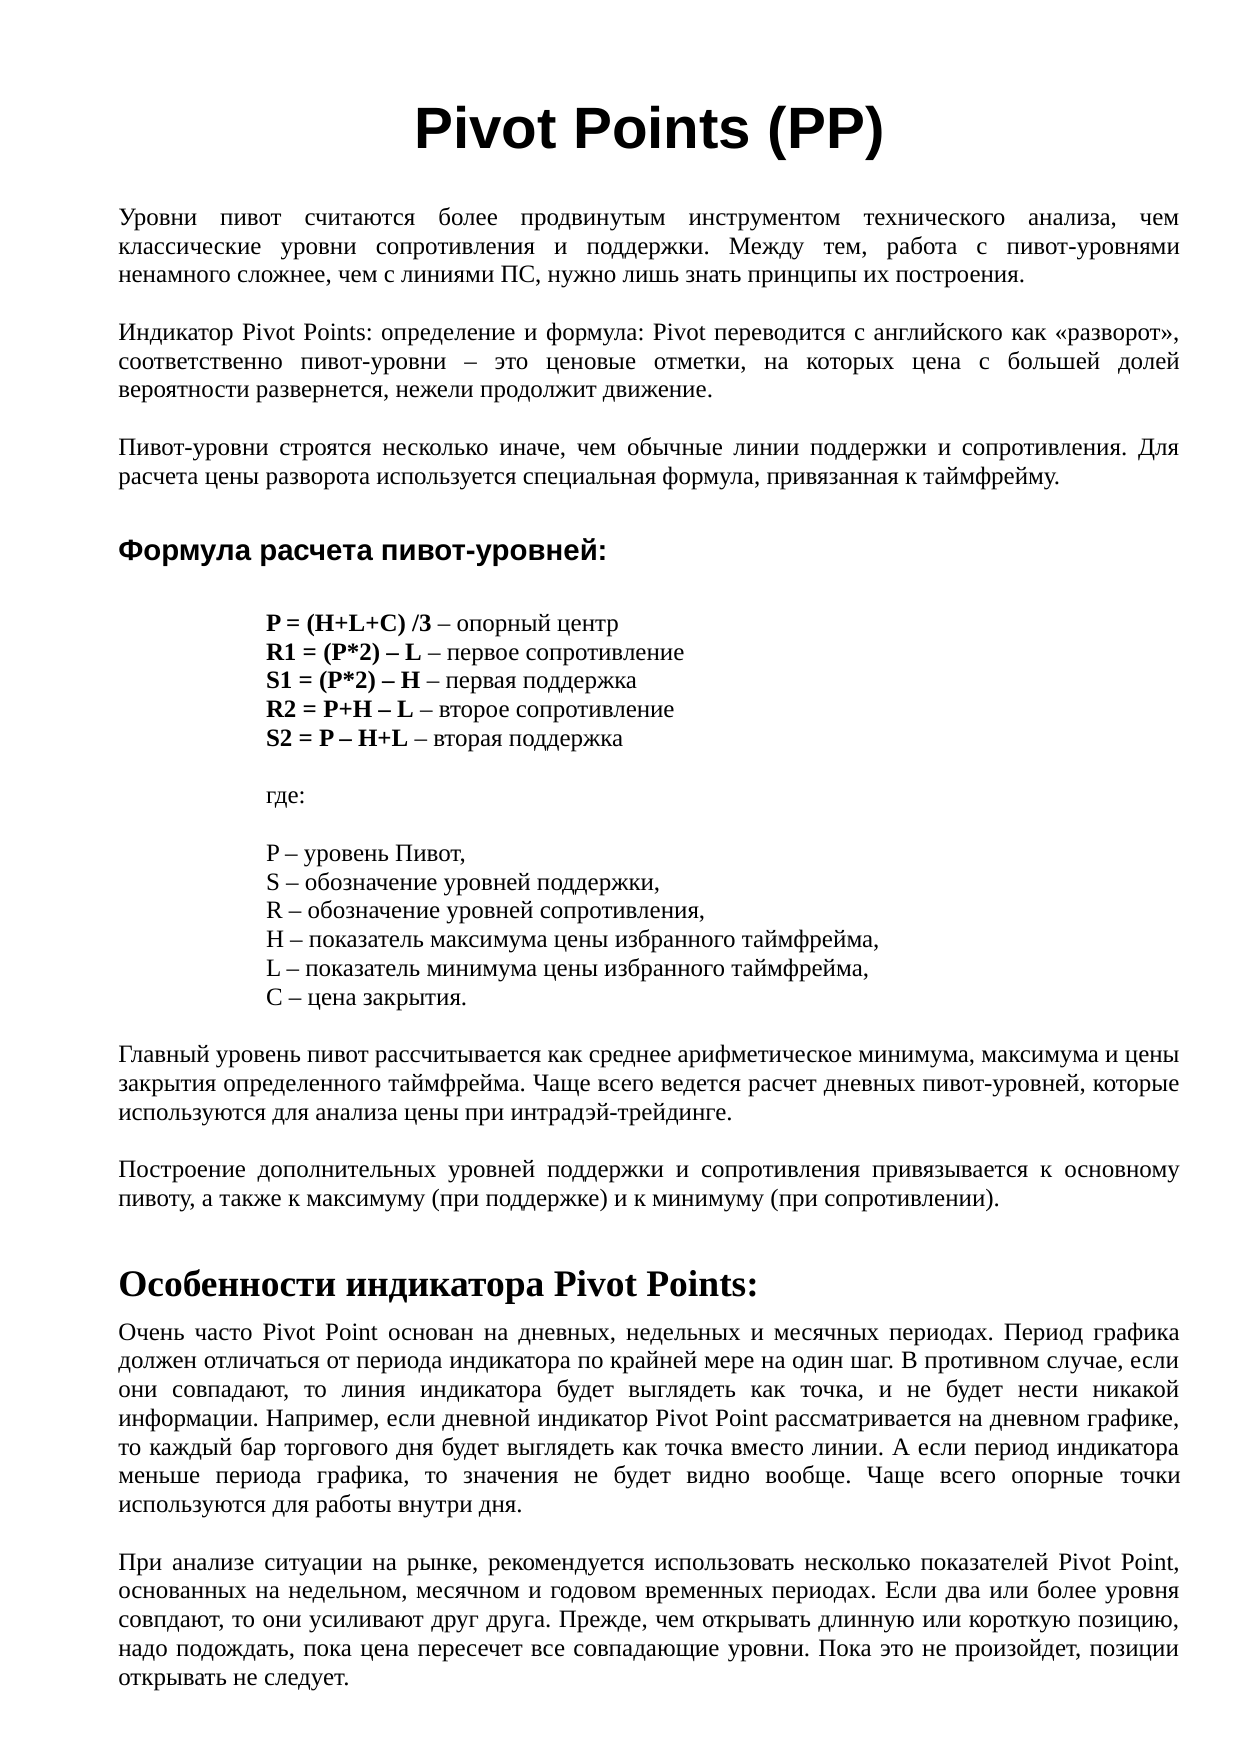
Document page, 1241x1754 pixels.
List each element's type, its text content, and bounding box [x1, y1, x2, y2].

subtitle Формула расчета пивот-уровней: [118, 533, 1181, 567]
text P – уровень Пивот, S – обозначение уровней поддержки, R – обозначение уровней сопротивления, H – показатель максимума цены избранного таймфрейма, L – показатель минимума цены избранного таймфрейма, C – цена закрытия. [266, 838, 1181, 1010]
subtitle Особенности индикатора Pivot Points: [118, 1261, 1181, 1304]
text P = (H+L+C) /3 – опорный центр R1 = (P*2) – L – первое сопротивление S1 = (P*2) – H – первая поддержка R2 = P+H – L – второе сопротивление S2 = P – H+L – вторая поддержка [266, 608, 1181, 752]
text Построение дополнительных уровней поддержки и сопротивления привязывается к основному пивоту, а также к максимуму (при поддержке) и к минимуму (при сопротивлении). [118, 1154, 1181, 1212]
text Пивот-уровни строятся несколько иначе, чем обычные линии поддержки и сопротивления. Для расчета цены разворота используется специальная формула, привязанная к таймфрейму. [118, 432, 1181, 489]
text Индикатор Pivot Points: определение и формула: Pivot переводится с английского как «разворот», соответственно пивот-уровни – это ценовые отметки, на которых цена с большей долей вероятности развернется, нежели продолжит движение. [118, 317, 1181, 403]
text При анализе ситуации на рынке, рекомендуется использовать несколько показателей Pivot Point, основанных на недельном, месячном и годовом временных периодах. Если два или более уровня совпдают, то они усиливают друг друга. Прежде, чем открывать длинную или короткую позицию, надо подождать, пока цена пересечет все совпадающие уровни. Пока это не произойдет, позиции открывать не следует. [118, 1547, 1181, 1691]
text Очень часто Pivot Point основан на дневных, недельных и месячных периодах. Период графика должен отличаться от периода индикатора по крайней мере на один шаг. В противном случае, если они совпадают, то линия индикатора будет выглядеть как точка, и не будет нести никакой информации. Например, если дневной индикатор Pivot Point рассматривается на дневном графике, то каждый бар торгового дня будет выглядеть как точка вместо линии. А если период индикатора меньше периода графика, то значения не будет видно вообще. Чаще всего опорные точки используются для работы внутри дня. [118, 1317, 1181, 1518]
text где: [266, 780, 1181, 838]
title Pivot Points (РР) [118, 94, 1181, 161]
text Уровни пивот считаются более продвинутым инструментом технического анализа, чем классические уровни сопротивления и поддержки. Между тем, работа с пивот-уровнями ненамного сложнее, чем с линиями ПС, нужно лишь знать принципы их построения. [118, 202, 1181, 288]
text Главный уровень пивот рассчитывается как среднее арифметическое минимума, максимума и цены закрытия определенного таймфрейма. Чаще всего ведется расчет дневных пивот-уровней, которые используются для анализа цены при интрадэй-трейдинге. [118, 1039, 1181, 1125]
